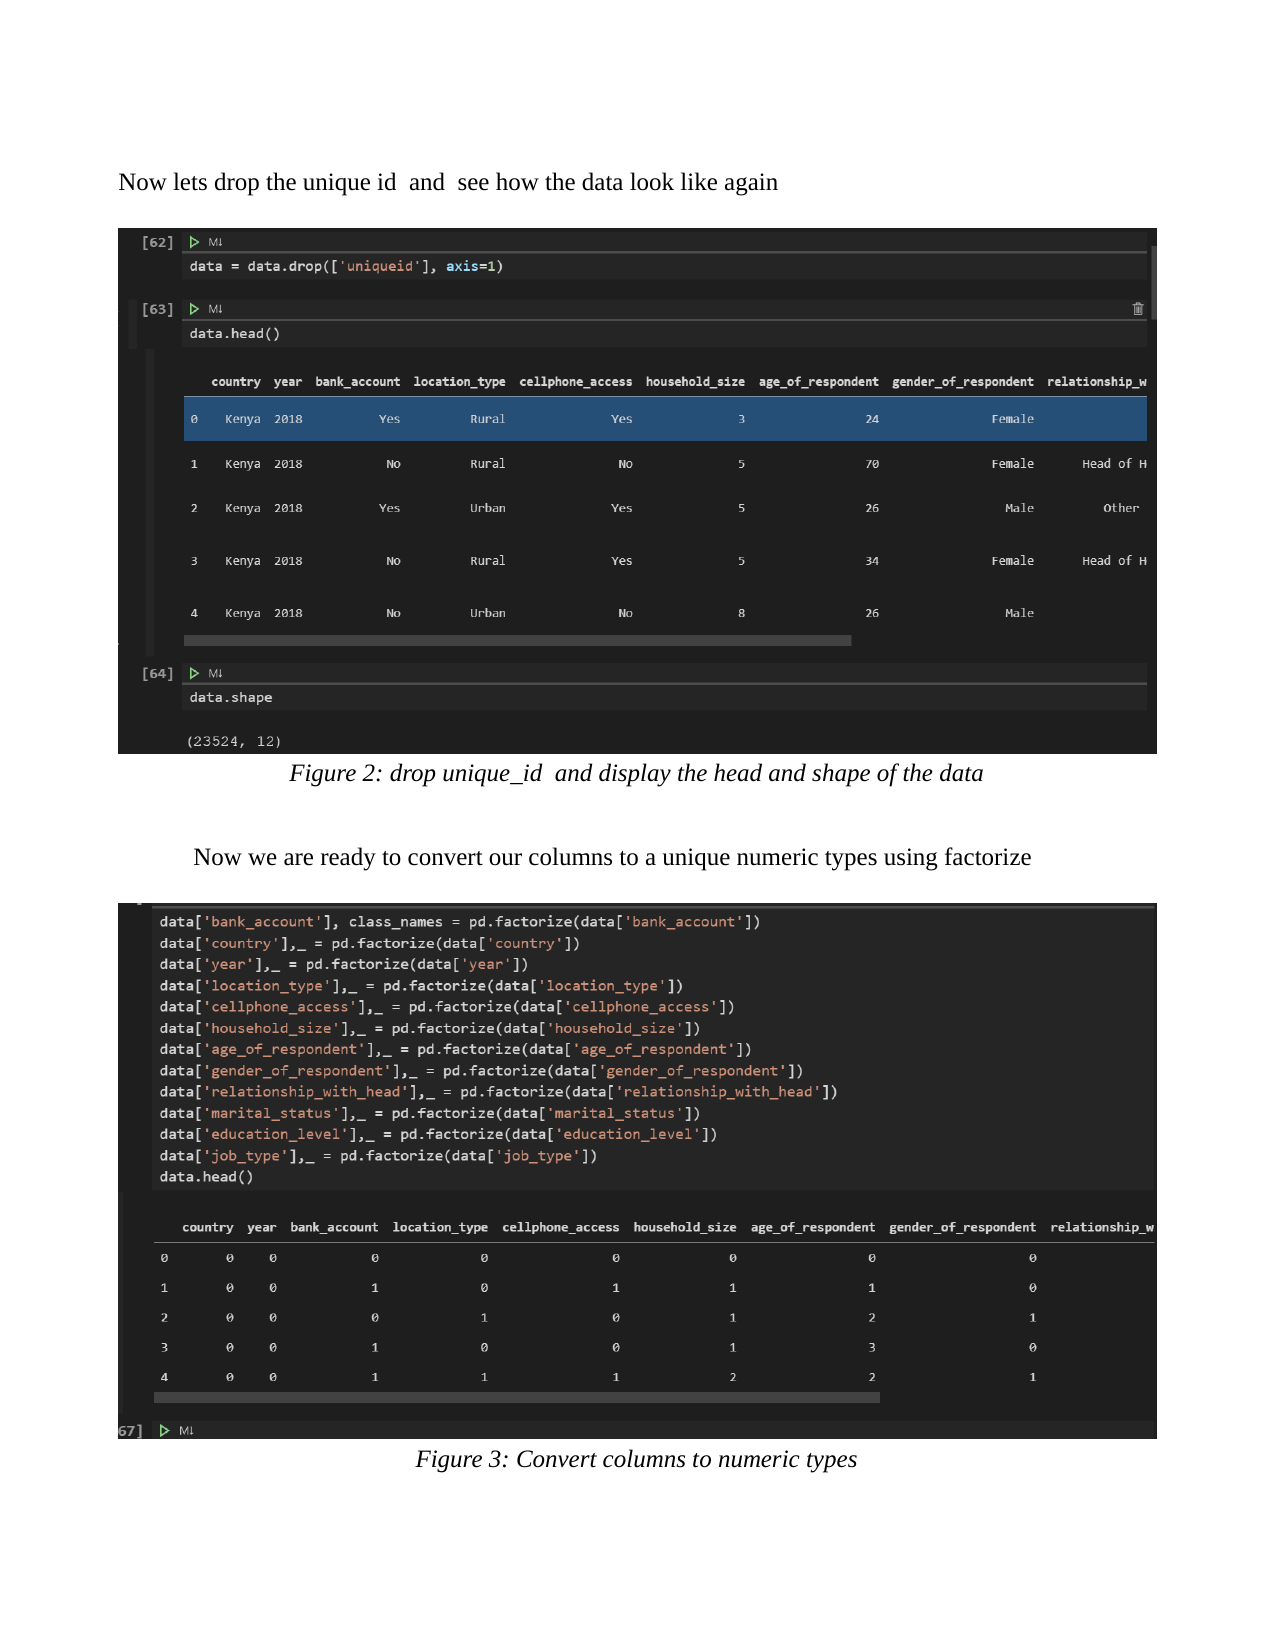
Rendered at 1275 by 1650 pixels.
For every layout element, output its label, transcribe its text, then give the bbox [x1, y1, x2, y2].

text Figure 3: Convert columns to numeric types [118, 1439, 1157, 1473]
text Figure 2: drop unique_id and display the head and shape of the data [118, 754, 1157, 787]
picture [118, 903, 1157, 1439]
picture [118, 228, 1157, 754]
text Now we are ready to convert our columns to a unique numeric types using factorize [118, 842, 1157, 871]
text Now lets drop the unique id and see how the data look like again [118, 167, 1157, 196]
